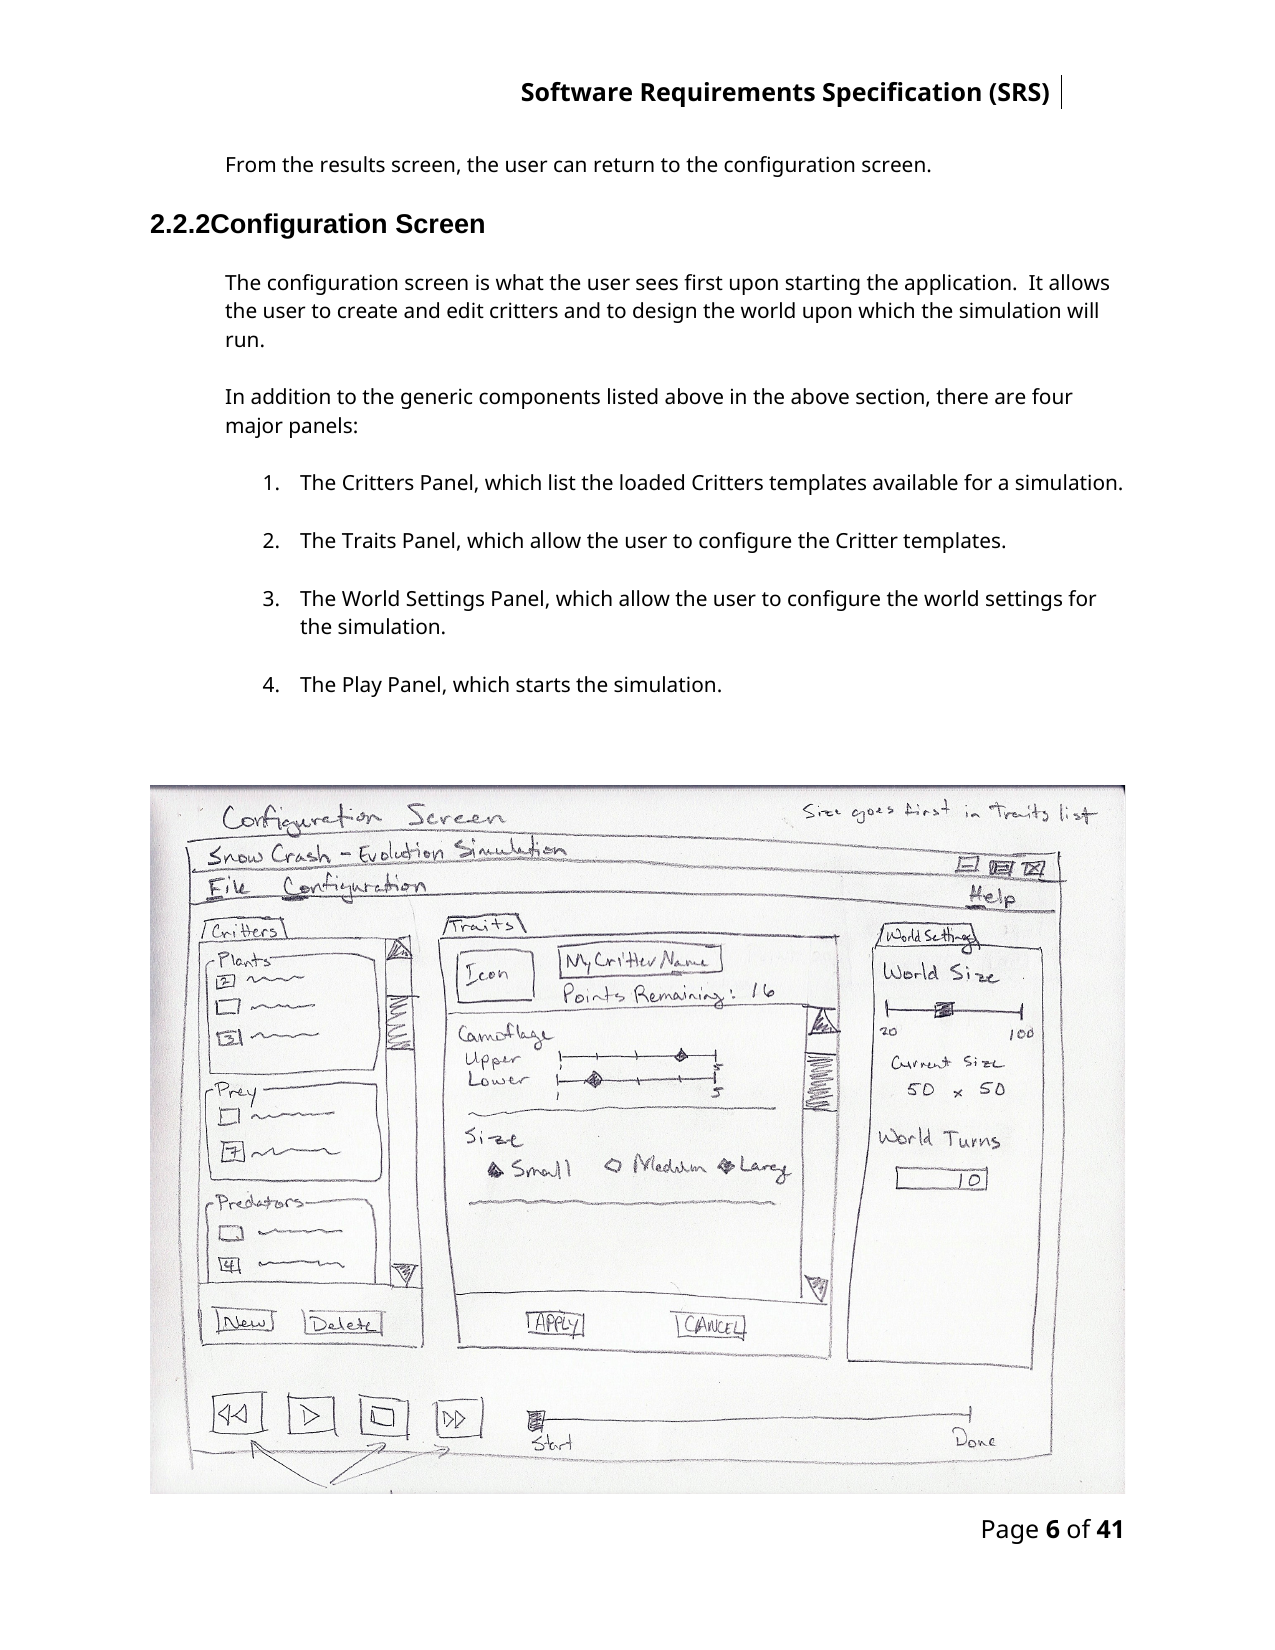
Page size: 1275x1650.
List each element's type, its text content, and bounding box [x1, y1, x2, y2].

subtitle Configuration Screen [150, 208, 1125, 239]
list The World Settings Panel, which allow the user to configure the world settings for the simulation. [262, 584, 1125, 641]
list The Play Panel, which starts the simulation. [262, 670, 1125, 698]
text The configuration screen is what the user sees first upon starting the application. It allows the user to create and edit critters and to design the world upon which the simulation will run. [225, 268, 1125, 353]
picture [150, 785, 1125, 1494]
list The Critters Panel, which list the loaded Critters templates available for a simulation. [262, 468, 1125, 497]
text From the results screen, the user can return to the configuration screen. [225, 150, 1125, 178]
text In addition to the generic components listed above in the above section, there are four major panels: [225, 382, 1125, 439]
list The Traits Panel, which allow the user to configure the Critter templates. [262, 526, 1125, 554]
